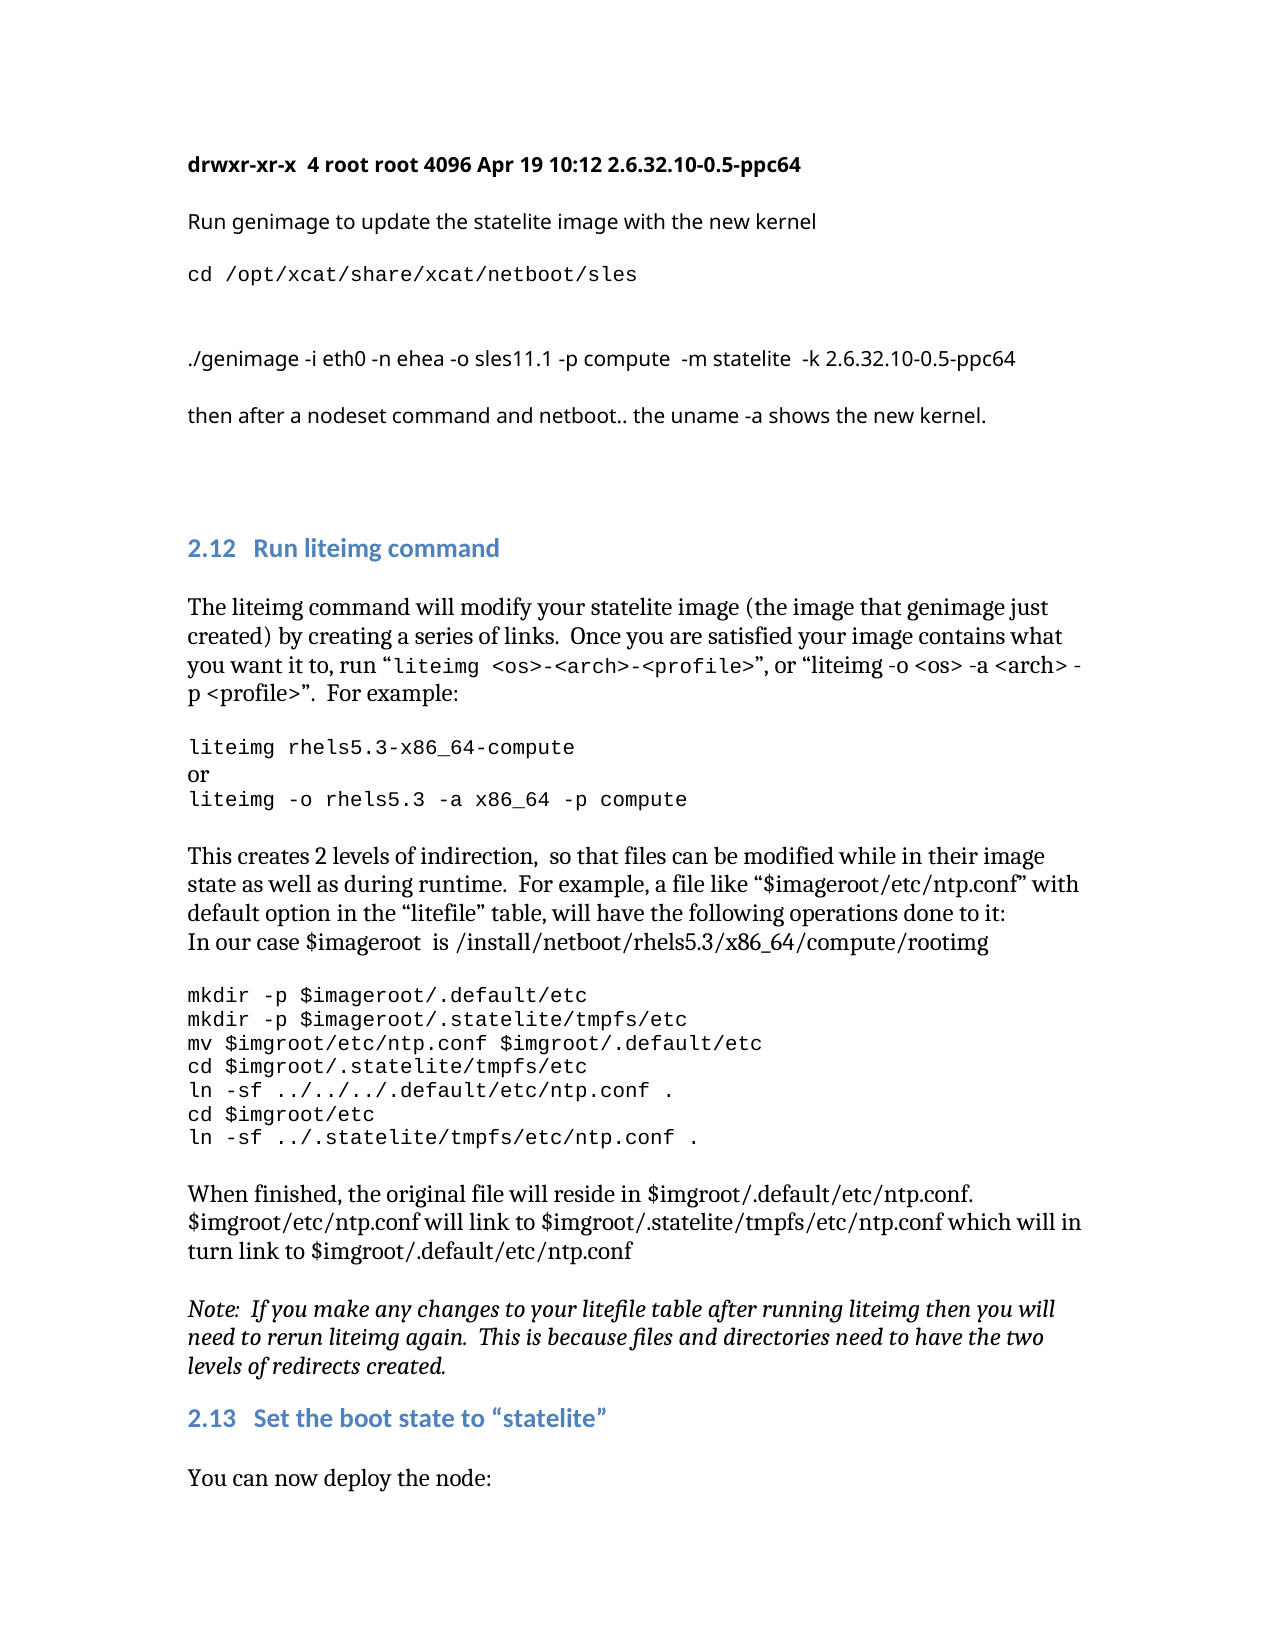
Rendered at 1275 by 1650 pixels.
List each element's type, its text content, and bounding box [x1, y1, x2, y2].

text cd $imgroot/etc [187, 1103, 1087, 1127]
text ./genimage -i eth0 -n ehea -o sles11.1 -p compute -m statelite -k 2.6.32.10-0.5-ppc64 [187, 344, 1087, 373]
text You can now deploy the node: [187, 1463, 1087, 1492]
text cd $imgroot/.statelite/tmpfs/etc [187, 1056, 1087, 1080]
text drwxr-xr-x 4 root root 4096 Apr 19 10:12 2.6.32.10-0.5-ppc64 [187, 150, 1087, 178]
text or [187, 760, 1087, 789]
text Run genimage to update the statelite image with the new kernel [187, 207, 1087, 235]
text liteimg -o rhels5.3 -a x86_64 -p compute [187, 789, 1087, 813]
subtitle Run liteimg command [187, 531, 1087, 564]
text The liteimg command will modify your statelite image (the image that genimage just created) by creating a series of links. Once you are satisfied your image contains what you want it to, run “liteimg <os>-<arch>-<profile>”, or “liteimg -o <os> -a <arch> -p <profile>”. For example: [187, 593, 1087, 708]
text mkdir -p $imageroot/.statelite/tmpfs/etc [187, 1009, 1087, 1033]
text ln -sf ../../../.default/etc/ntp.conf . [187, 1080, 1087, 1103]
text mv $imgroot/etc/ntp.conf $imgroot/.default/etc [187, 1033, 1087, 1056]
text When finished, the original file will reside in $imgroot/.default/etc/ntp.conf. $imgroot/etc/ntp.conf will link to $imgroot/.statelite/tmpfs/etc/ntp.conf which will in turn link to $imgroot/.default/etc/ntp.conf [187, 1179, 1087, 1266]
text liteimg rhels5.3-x86_64-compute [187, 737, 1087, 760]
text ln -sf ../.statelite/tmpfs/etc/ntp.conf . [187, 1127, 1087, 1151]
text In our case $imageroot is /install/netboot/rhels5.3/x86_64/compute/rootimg [187, 928, 1087, 957]
subtitle Set the boot state to “statelite” [187, 1402, 1087, 1435]
text This creates 2 levels of indirection, so that files can be modified while in their image state as well as during runtime. For example, a file like “$imageroot/etc/ntp.conf” with default option in the “litefile” table, will have the following operations done to it: [187, 842, 1087, 928]
text cd /opt/xcat/share/xcat/netboot/sles [187, 264, 1087, 287]
text Note: If you make any changes to your litefile table after running liteimg then you will need to rerun liteimg again. This is because files and directories need to have the two levels of redirects created. [187, 1294, 1087, 1381]
text then after a nodeset command and netboot.. the uname -a shows the new kernel. [187, 401, 1087, 429]
text mkdir -p $imageroot/.default/etc [187, 985, 1087, 1009]
